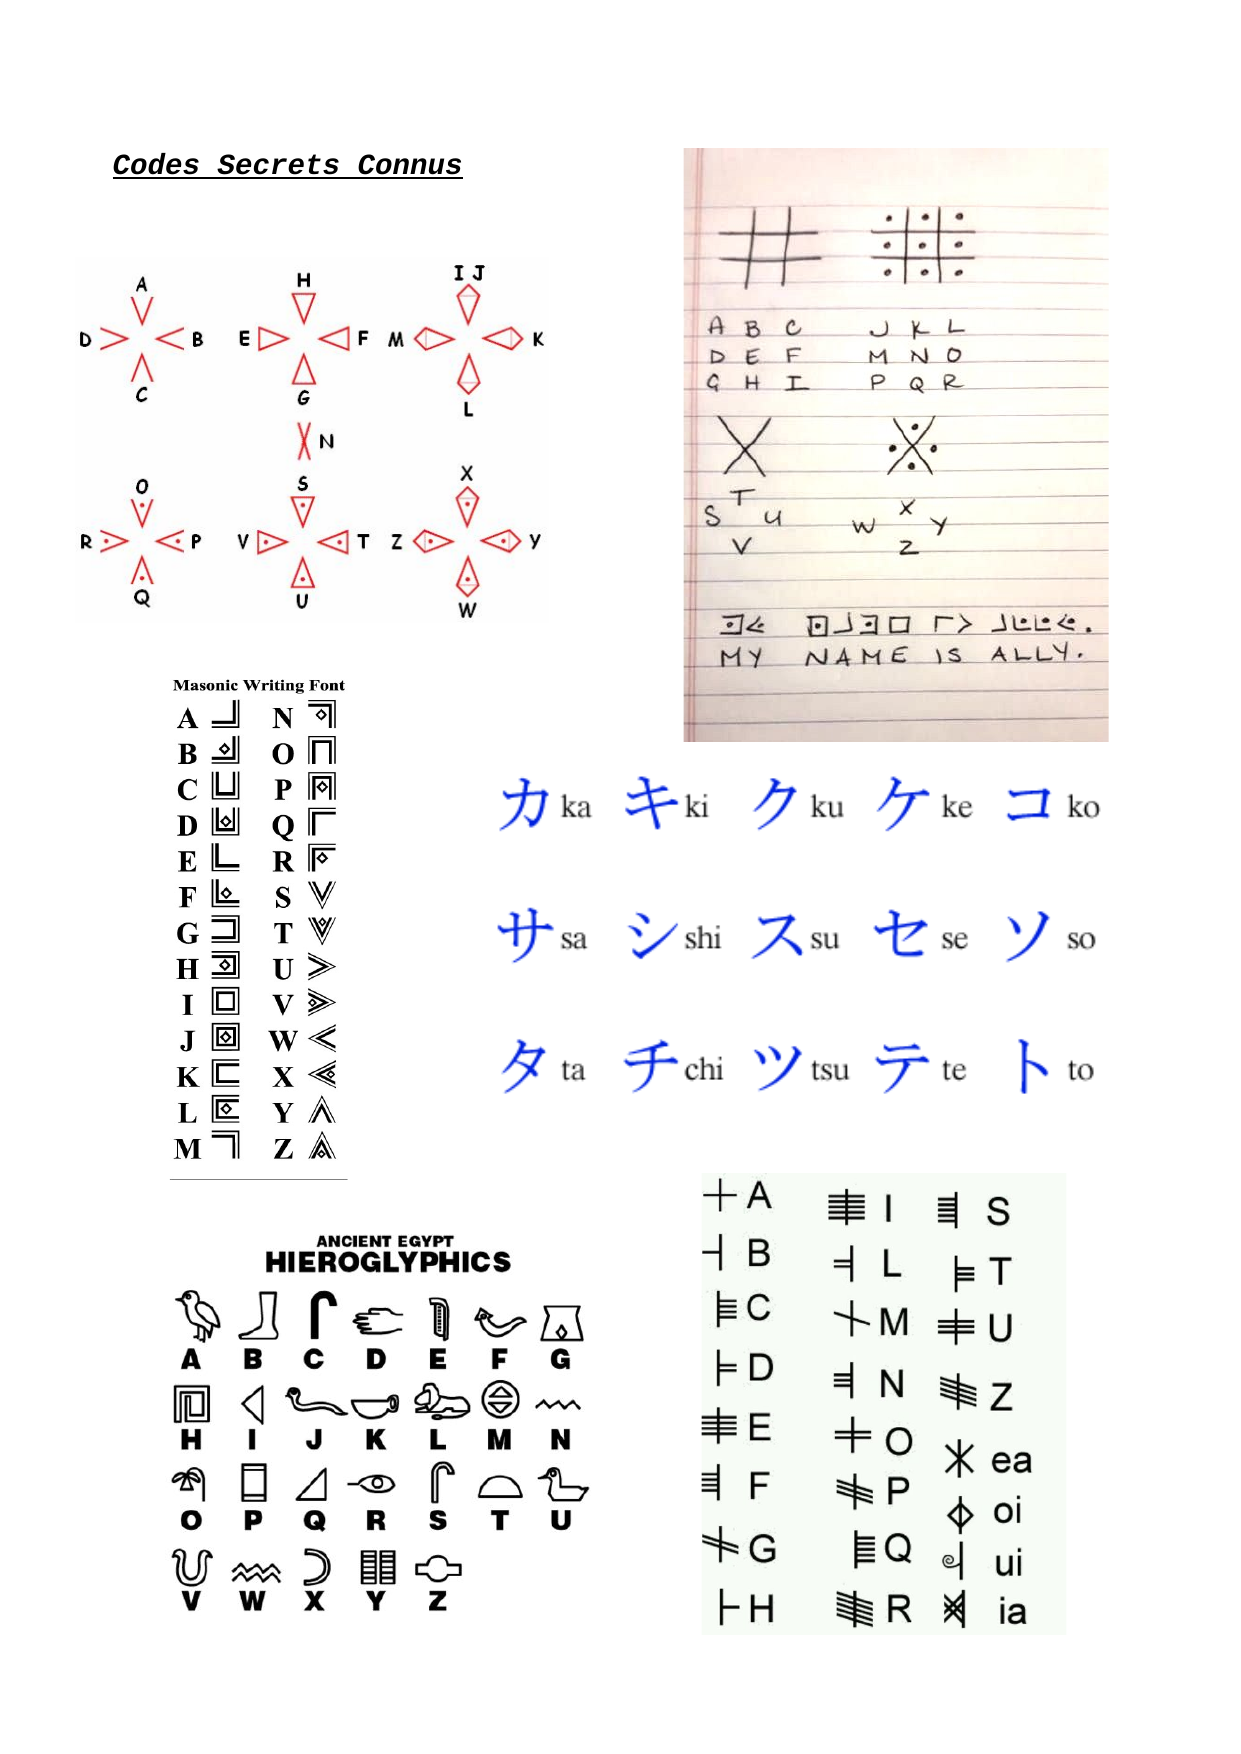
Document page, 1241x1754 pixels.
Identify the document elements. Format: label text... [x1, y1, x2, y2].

picture [472, 148, 1134, 1136]
text Codes Secrets Connus [112, 150, 683, 183]
picture [701, 1173, 1067, 1635]
picture [165, 1234, 592, 1616]
picture [75, 257, 549, 623]
text [1109, 150, 1128, 183]
picture [169, 674, 348, 1180]
